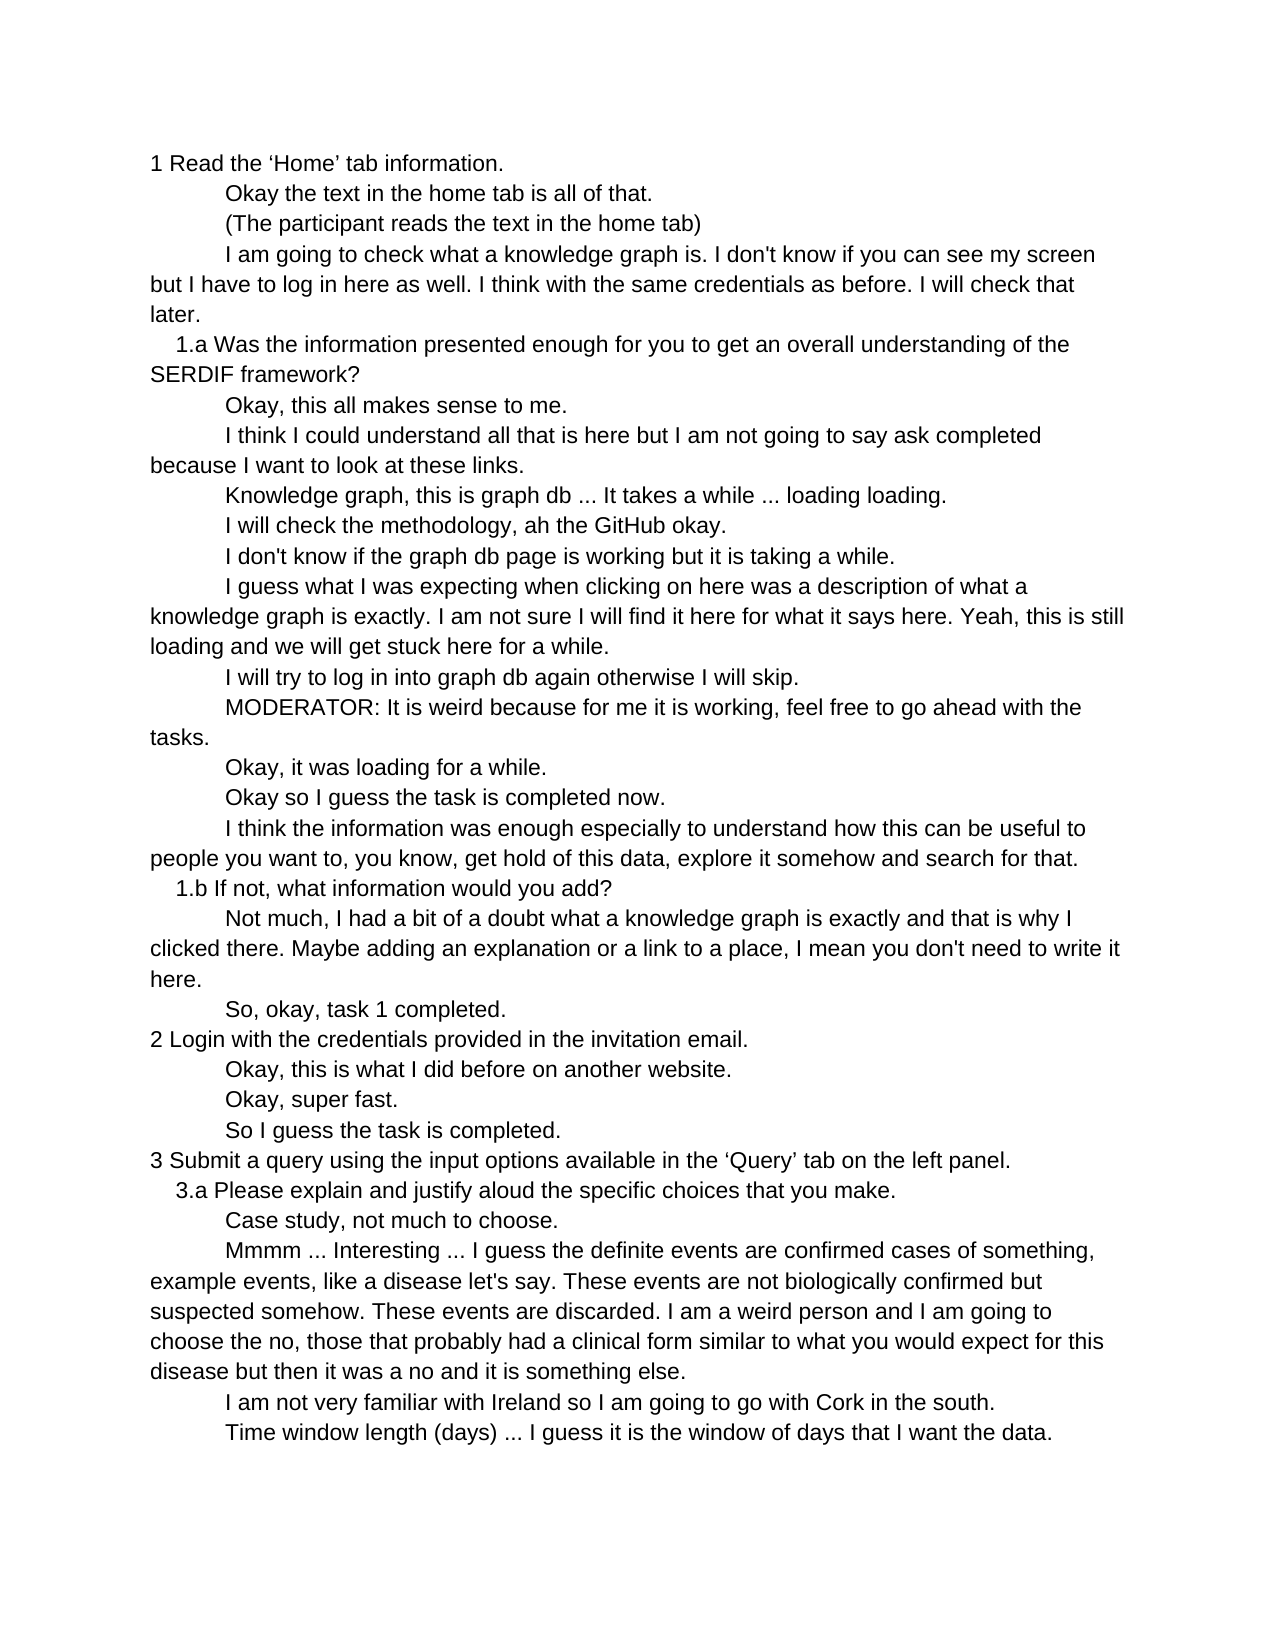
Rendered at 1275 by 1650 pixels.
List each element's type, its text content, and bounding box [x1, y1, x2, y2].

text Okay, it was loading for a while. [150, 754, 1125, 781]
text So I guess the task is completed. [150, 1117, 1125, 1143]
text Okay, this all makes sense to me. [150, 392, 1125, 418]
text 1.b If not, what information would you add? [150, 875, 1125, 901]
text I am not very familiar with Ireland so I am going to go with Cork in the south. [150, 1388, 1125, 1415]
text Okay, super fast. [150, 1086, 1125, 1113]
text I will check the methodology, ah the GitHub okay. [150, 512, 1125, 539]
text Time window length (days) ... I guess it is the window of days that I want the data. [150, 1419, 1125, 1445]
text 2 Login with the credentials provided in the invitation email. [150, 1026, 1125, 1052]
text Knowledge graph, this is graph db ... It takes a while ... loading loading. [150, 482, 1125, 509]
text Mmmm ... Interesting ... I guess the definite events are confirmed cases of something, example events, like a disease let's say. These events are not biologically confirmed but suspected somehow. These events are discarded. I am a weird person and I am going to choose the no, those that probably had a clinical form similar to what you would expect for this disease but then it was a no and it is something else. [150, 1237, 1125, 1385]
text 3.a Please explain and justify aloud the specific choices that you make. [150, 1177, 1125, 1203]
text 3 Submit a query using the input options available in the ‘Query’ tab on the left panel. [150, 1147, 1125, 1173]
text Okay, this is what I did before on another website. [150, 1056, 1125, 1083]
text Case study, not much to choose. [150, 1207, 1125, 1234]
text Not much, I had a bit of a doubt what a knowledge graph is exactly and that is why I clicked there. Maybe adding an explanation or a link to a place, I mean you don't need to write it here. [150, 905, 1125, 992]
text Okay so I guess the task is completed now. [150, 784, 1125, 811]
text I am going to check what a knowledge graph is. I don't know if you can see my screen but I have to log in here as well. I think with the same credentials as before. I will check that later. [150, 241, 1125, 327]
text I don't know if the graph db page is working but it is taking a while. [150, 543, 1125, 569]
text Okay the text in the home tab is all of that. [150, 180, 1125, 207]
text I think I could understand all that is here but I am not going to say ask completed because I want to look at these links. [150, 422, 1125, 478]
text 1.a Was the information presented enough for you to get an overall understanding of the SERDIF framework? [150, 331, 1125, 388]
text I guess what I was expecting when clicking on here was a description of what a knowledge graph is exactly. I am not sure I will find it here for what it says here. Yeah, this is still loading and we will get stuck here for a while. [150, 573, 1125, 660]
text MODERATOR: It is weird because for me it is working, feel free to go ahead with the tasks. [150, 694, 1125, 750]
text I think the information was enough especially to understand how this can be useful to people you want to, you know, get hold of this data, explore it somehow and search for that. [150, 814, 1125, 871]
text 1 Read the ‘Home’ tab information. [150, 150, 1125, 176]
text So, okay, task 1 completed. [150, 996, 1125, 1022]
text I will try to log in into graph db again otherwise I will skip. [150, 663, 1125, 690]
text (The participant reads the text in the home tab) [150, 210, 1125, 237]
